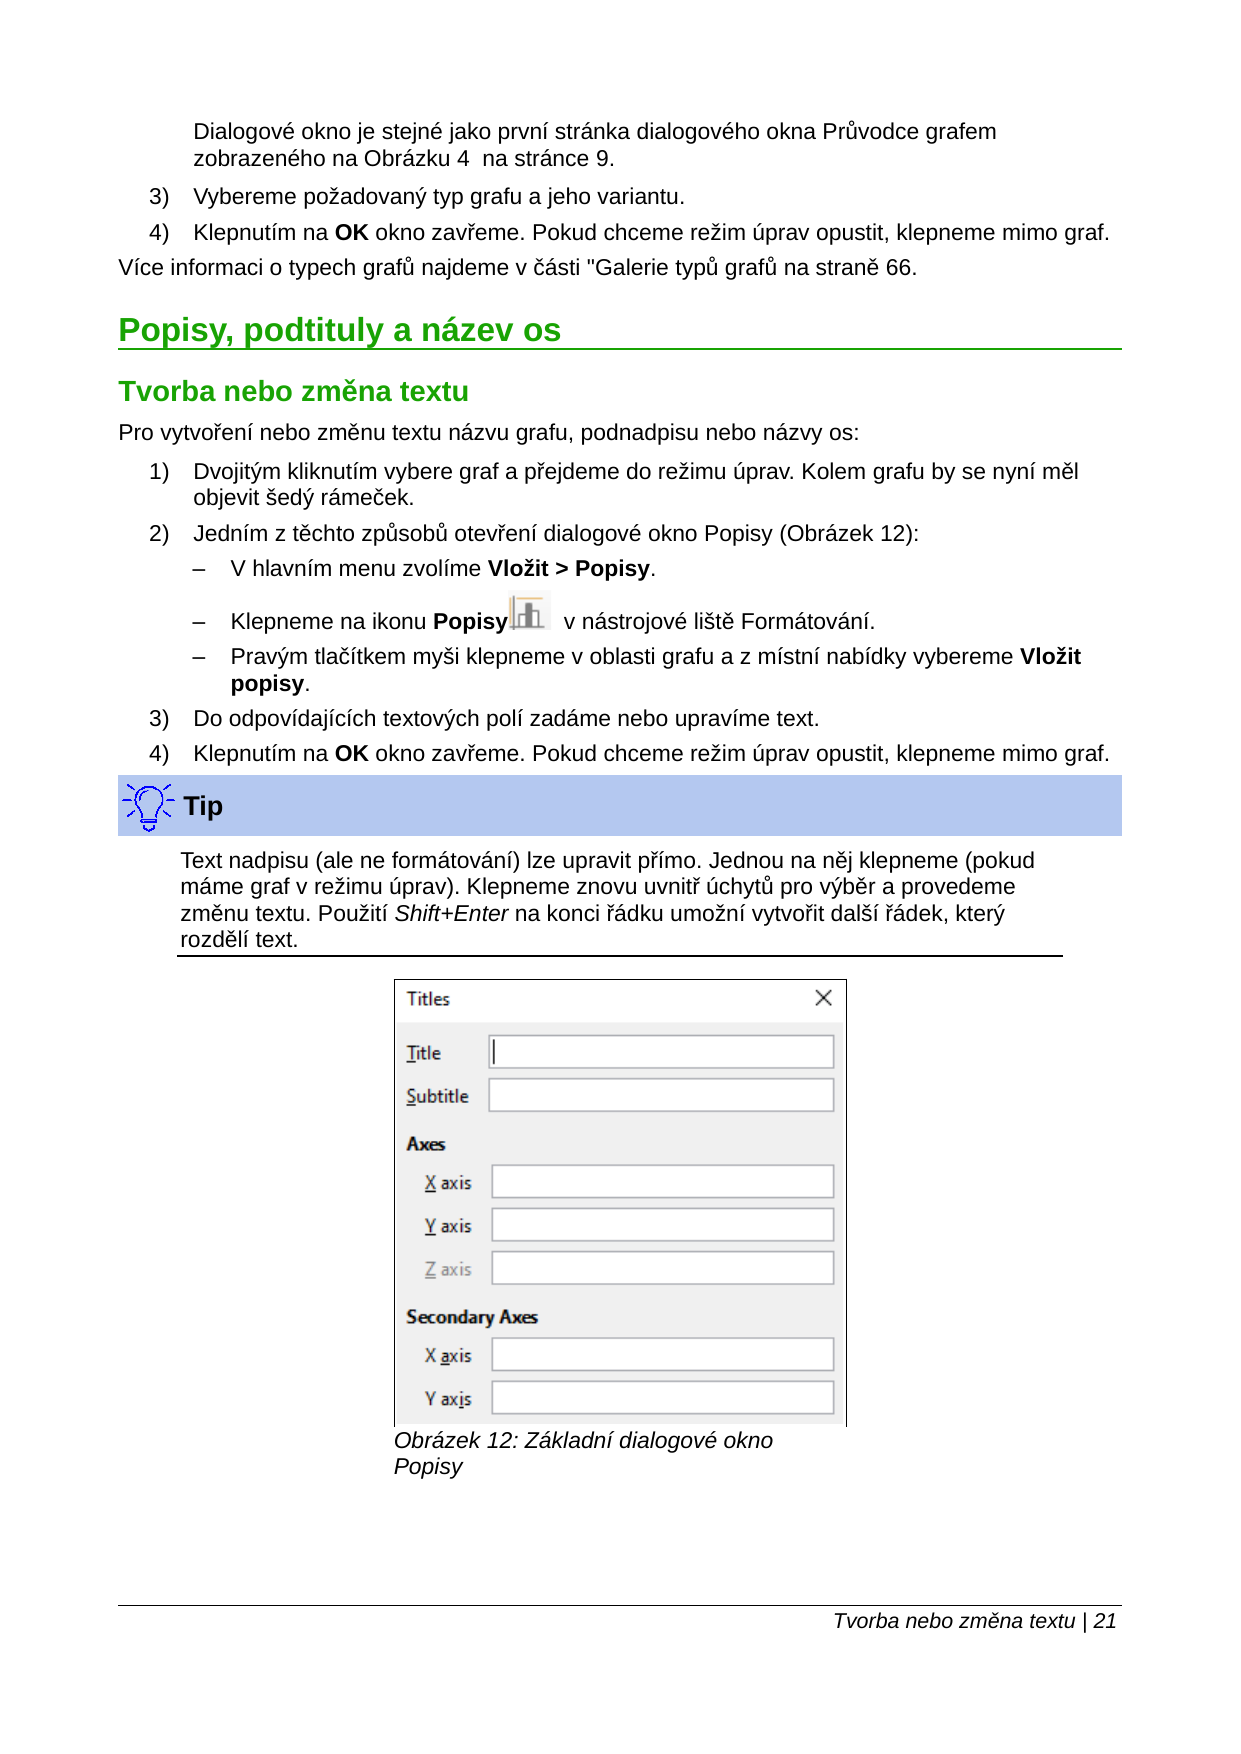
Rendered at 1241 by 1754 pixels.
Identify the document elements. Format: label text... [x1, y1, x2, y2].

text Více informaci o typech grafů najdeme v části "Galerie typů grafů na straně 63. [118, 254, 1122, 280]
list Dvojitým kliknutím vybere graf a přejdeme do režimu úprav. Kolem grafu by se nyní měl objevit šedý rámeček. [169, 458, 1122, 511]
list Klepnutím na OK okno zavřeme. Pokud chceme režim úprav opustit, klepneme mimo graf. [169, 740, 1122, 766]
list Do odpovídajících textových polí zadáme nebo upravíme text. [169, 705, 1122, 731]
subtitle Tip [118, 775, 1122, 836]
picture [508, 590, 552, 630]
text Pro vytvoření nebo změnu textu názvu grafu, podnadpisu nebo názvy os: [118, 419, 1122, 445]
picture [396, 981, 844, 1424]
list Jedním z těchto způsobů otevření dialogové okno Popisy (Obrázek 12): [169, 519, 1122, 546]
picture [119, 776, 179, 836]
subtitle Popisy, podtituly a název os [118, 309, 1122, 348]
list Klepneme na ikonu Popisy v nástrojové liště Formátování. [192, 590, 1122, 634]
subtitle Tvorba nebo změna textu [118, 374, 1122, 407]
list Pravým tlačítkem myši klepneme v oblasti grafu a z místní nabídky vybereme Vložit popisy. [192, 643, 1122, 696]
list Klepnutím na OK okno zavřeme. Pokud chceme režim úprav opustit, klepneme mimo graf. [169, 218, 1122, 245]
list Vybereme požadovaný typ grafu a jeho variantu. [169, 183, 1122, 210]
text Dialogové okno je stejné jako první stránka dialogového okna Průvodce grafem zobrazeného na Obrázku 4 na stránce 8. [193, 118, 1122, 171]
list V hlavním menu zvolíme Vložit > Popisy. [192, 555, 1122, 581]
text Obrázek 12: Základní dialogové okno Popisy [393, 980, 847, 1479]
text Text nadpisu (ale ne formátování) lze upravit přímo. Jednou na něj klepneme (pokud máme graf v režimu úprav). Klepneme znovu uvnitř úchytů pro výběr a provedeme změnu textu. Použití Shift+Enter na konci řádku umožní vytvořit další řádek, který rozdělí text. [177, 844, 1063, 955]
